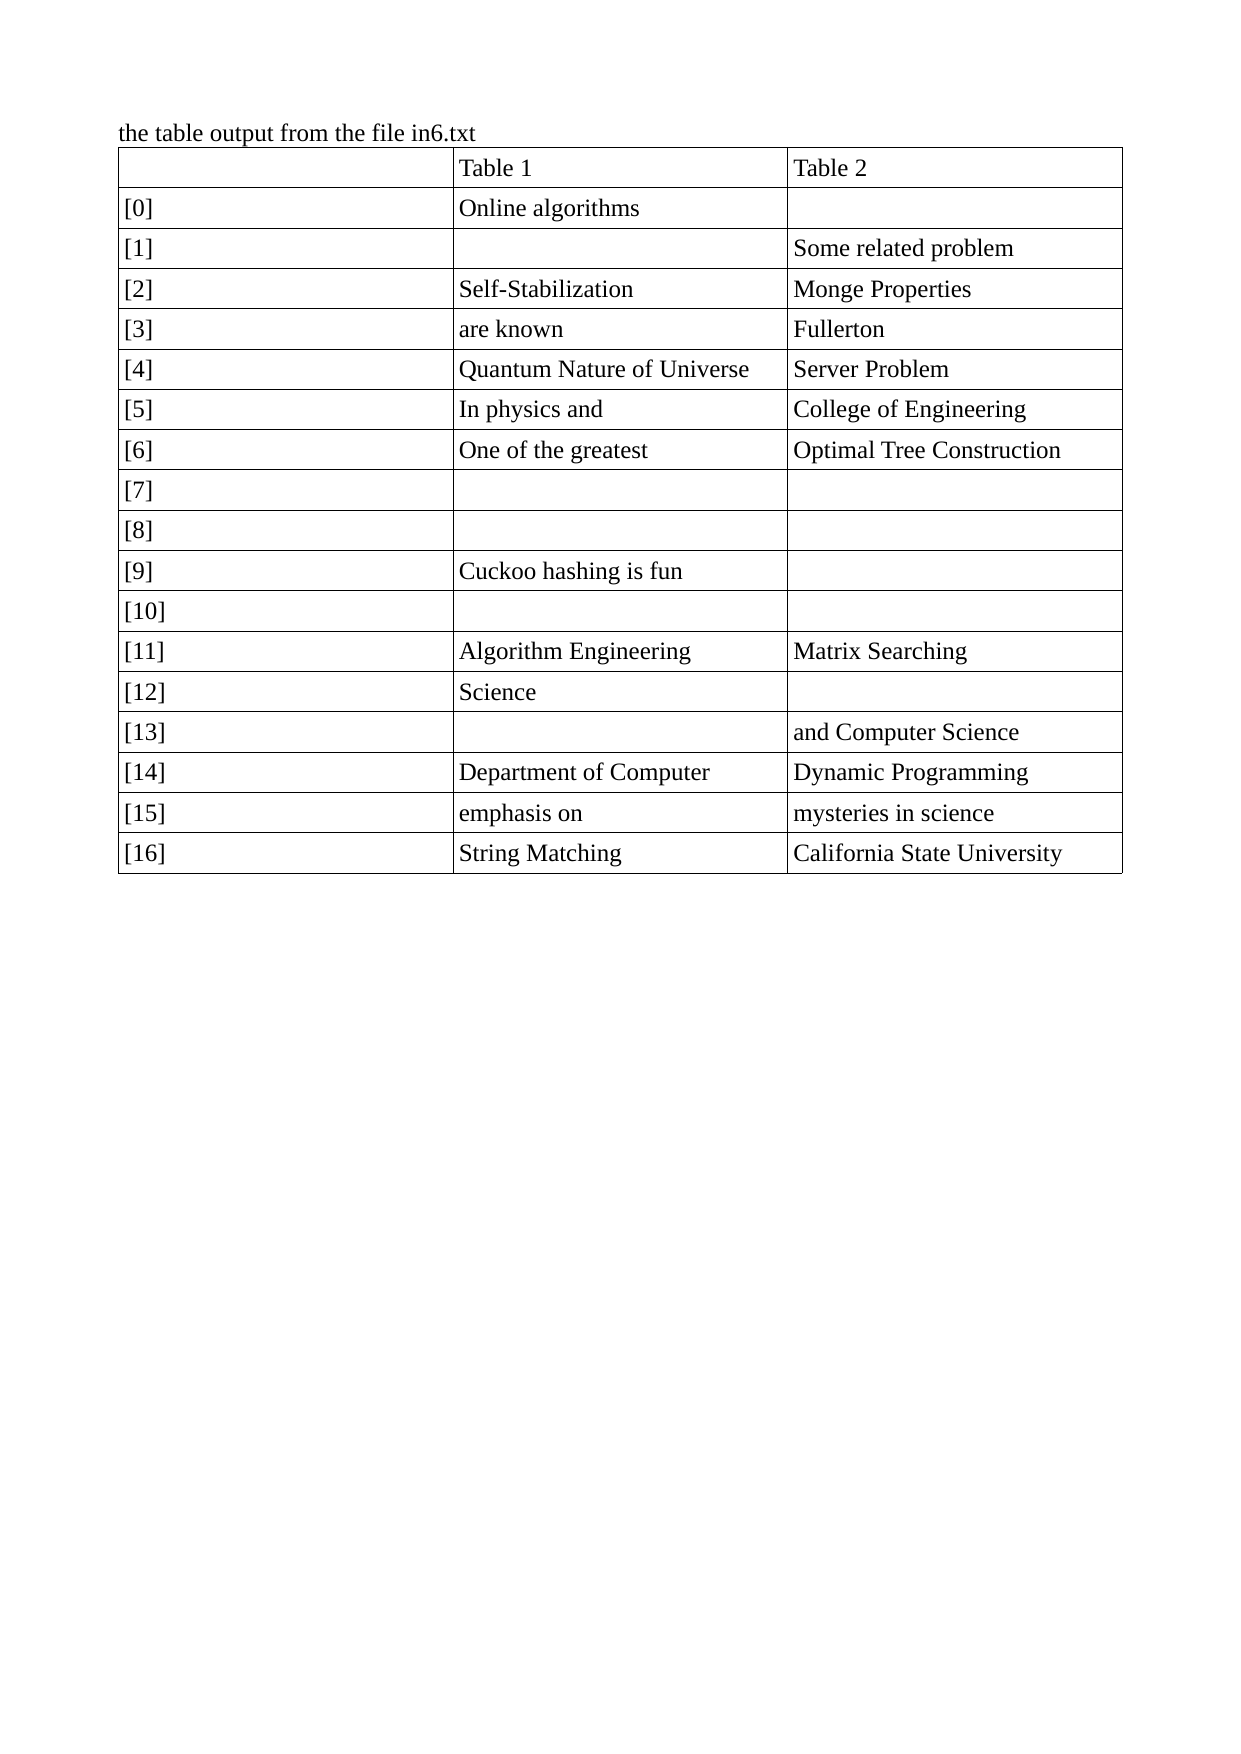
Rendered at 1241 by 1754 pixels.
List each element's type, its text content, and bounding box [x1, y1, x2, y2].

table_cell College of Engineering [788, 390, 1122, 429]
table_cell [788, 470, 1122, 510]
table_cell Some related problem [788, 229, 1122, 268]
table_cell [14] [119, 753, 453, 792]
table_cell [454, 511, 787, 550]
table_cell [12] [119, 672, 453, 711]
table_cell [1] [119, 229, 453, 268]
table_cell [454, 712, 787, 752]
table_cell One of the greatest [454, 430, 787, 469]
table_cell Dynamic Programming [788, 753, 1122, 792]
table_cell Science [454, 672, 787, 711]
table_cell Algorithm Engineering [454, 632, 787, 671]
table_header Table 2 [788, 148, 1122, 187]
table_cell [15] [119, 793, 453, 832]
table_cell [4] [119, 350, 453, 389]
table_cell [788, 511, 1122, 550]
table_cell Matrix Searching [788, 632, 1122, 671]
table_cell [16] [119, 833, 453, 872]
table_cell [788, 672, 1122, 711]
table_cell [788, 551, 1122, 590]
table_cell [8] [119, 511, 453, 550]
table_cell [788, 188, 1122, 227]
table_cell [7] [119, 470, 453, 510]
table_cell are known [454, 309, 787, 348]
table_cell [6] [119, 430, 453, 469]
table_cell Server Problem [788, 350, 1122, 389]
table_cell Cuckoo hashing is fun [454, 551, 787, 590]
table_cell Self-Stabilization [454, 269, 787, 308]
table_cell [454, 229, 787, 268]
table_cell California State University [788, 833, 1122, 872]
text the table output from the file in6.txt [118, 118, 1122, 147]
table_cell [0] [119, 188, 453, 227]
table_header Table 1 [454, 148, 787, 187]
table_cell In physics and [454, 390, 787, 429]
table_cell [9] [119, 551, 453, 590]
table_cell [10] [119, 591, 453, 631]
table_cell [5] [119, 390, 453, 429]
table_cell [454, 591, 787, 631]
table_cell Optimal Tree Construction [788, 430, 1122, 469]
table_cell String Matching [454, 833, 787, 872]
table_cell Fullerton [788, 309, 1122, 348]
table_cell mysteries in science [788, 793, 1122, 832]
table_cell [11] [119, 632, 453, 671]
table_cell [788, 591, 1122, 631]
table_cell Quantum Nature of Universe [454, 350, 787, 389]
table_cell and Computer Science [788, 712, 1122, 752]
table_cell [13] [119, 712, 453, 752]
table_header [119, 148, 453, 187]
table_cell emphasis on [454, 793, 787, 832]
table_cell [454, 470, 787, 510]
table_cell [2] [119, 269, 453, 308]
table_cell Monge Properties [788, 269, 1122, 308]
table_cell Department of Computer [454, 753, 787, 792]
table_cell [3] [119, 309, 453, 348]
table_cell Online algorithms [454, 188, 787, 227]
